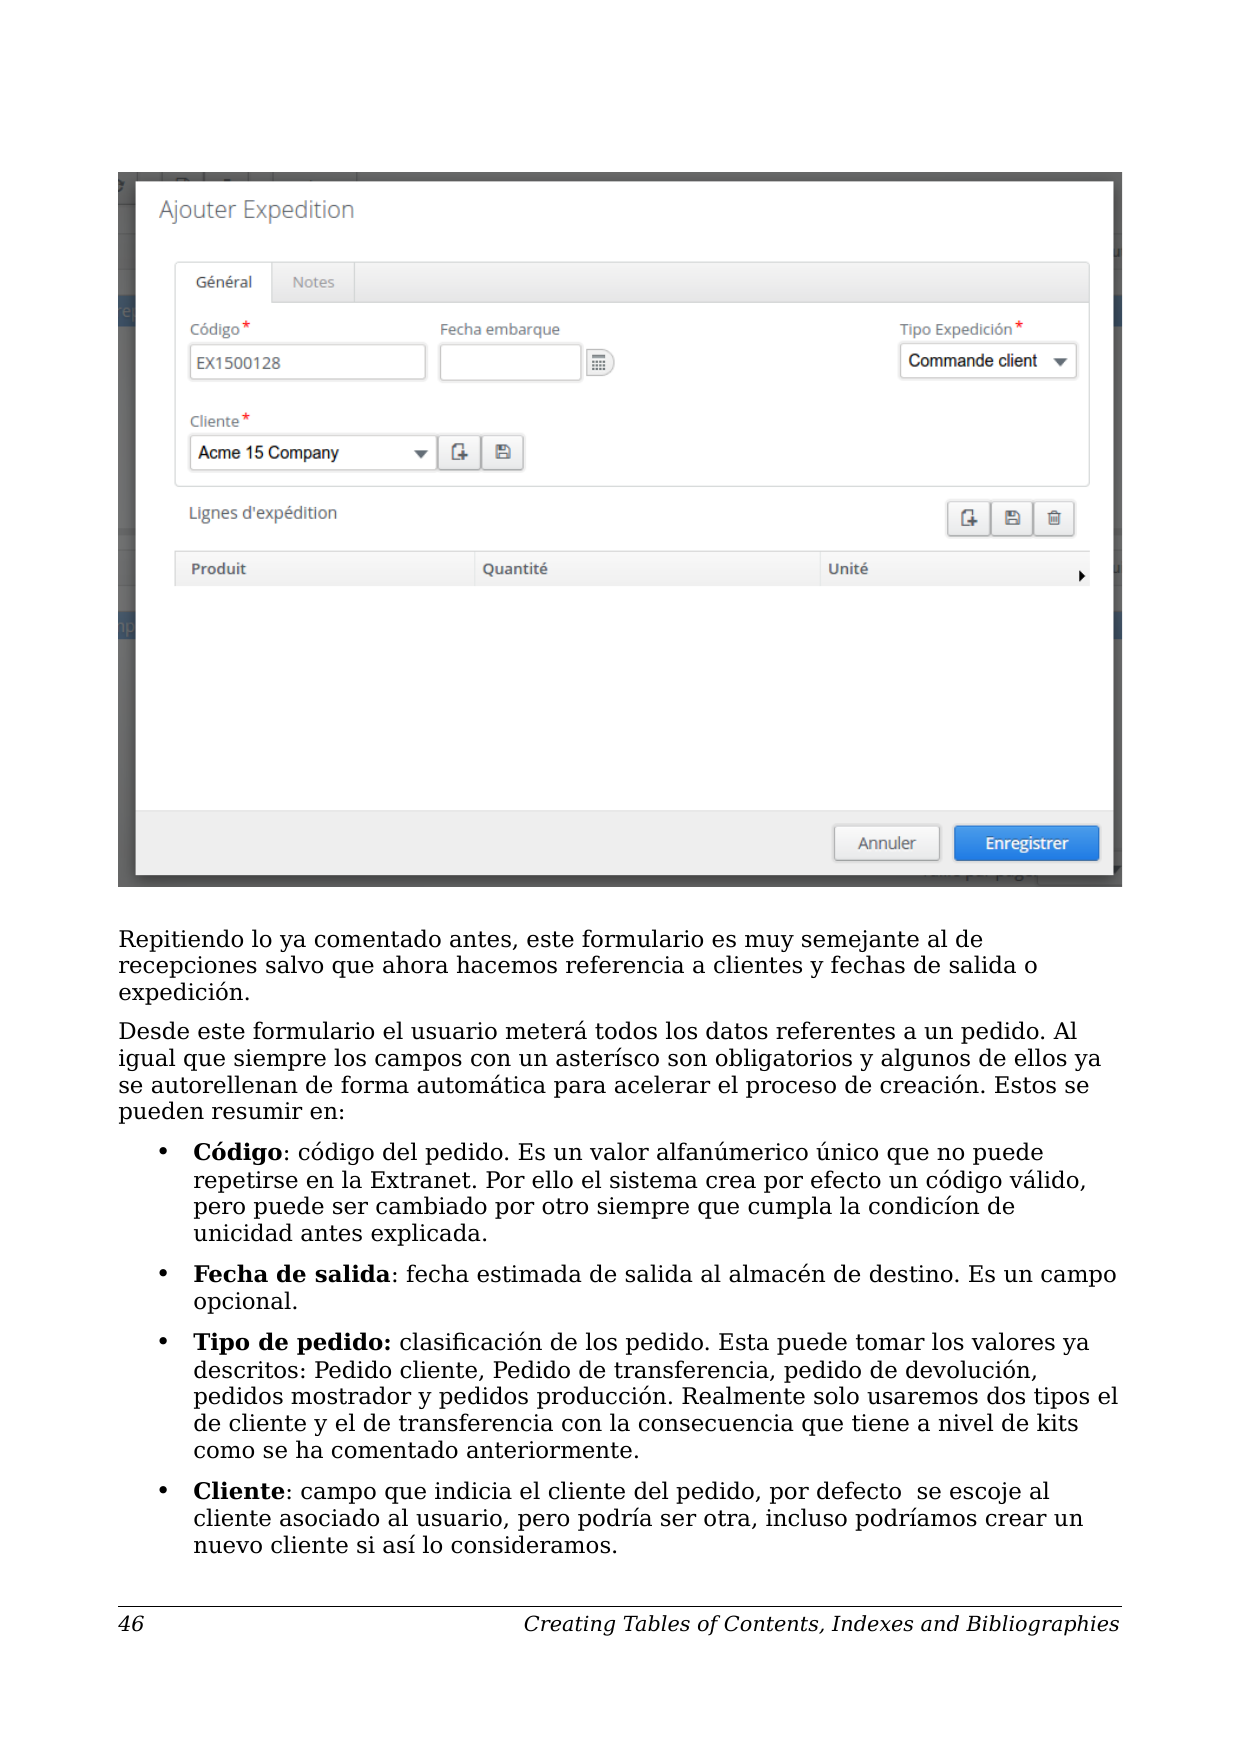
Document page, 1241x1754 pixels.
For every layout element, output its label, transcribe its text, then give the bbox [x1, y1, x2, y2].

list Tipo de pedido: clasificación de los pedido. Esta puede tomar los valores ya descritos: Pedido cliente, Pedido de transferencia, pedido de devolución, pedidos mostrador y pedidos producción. Realmente solo usaremos dos tipos el de cliente y el de transferencia con la consecuencia que tiene a nivel de kits como se ha comentado anteriormente. [156, 1328, 1122, 1463]
text Repitiendo lo ya comentado antes, este formulario es muy semejante al de recepciones salvo que ahora hacemos referencia a clientes y fechas de salida o expedición. [118, 926, 1122, 1006]
text Desde este formulario el usuario meterá todos los datos referentes a un pedido. Al igual que siempre los campos con un asterísco son obligatorios y algunos de ellos ya se autorellenan de forma automática para acelerar el proceso de creación. Estos se pueden resumir en: [118, 1018, 1122, 1125]
list Cliente: campo que indicia el cliente del pedido, por defecto se escoje al cliente asociado al usuario, pero podría ser otra, incluso podríamos crear un nuevo cliente si así lo consideramos. [156, 1476, 1122, 1558]
list Fecha de salida: fecha estimada de salida al almacén de destino. Es un campo opcional. [156, 1259, 1122, 1315]
list Código: código del pedido. Es un valor alfanúmerico único que no puede repetirse en la Extranet. Por ello el sistema crea por efecto un código válido, pero puede ser cambiado por otro siempre que cumpla la condicíon de unicidad antes explicada. [156, 1138, 1122, 1247]
picture [118, 172, 1123, 887]
